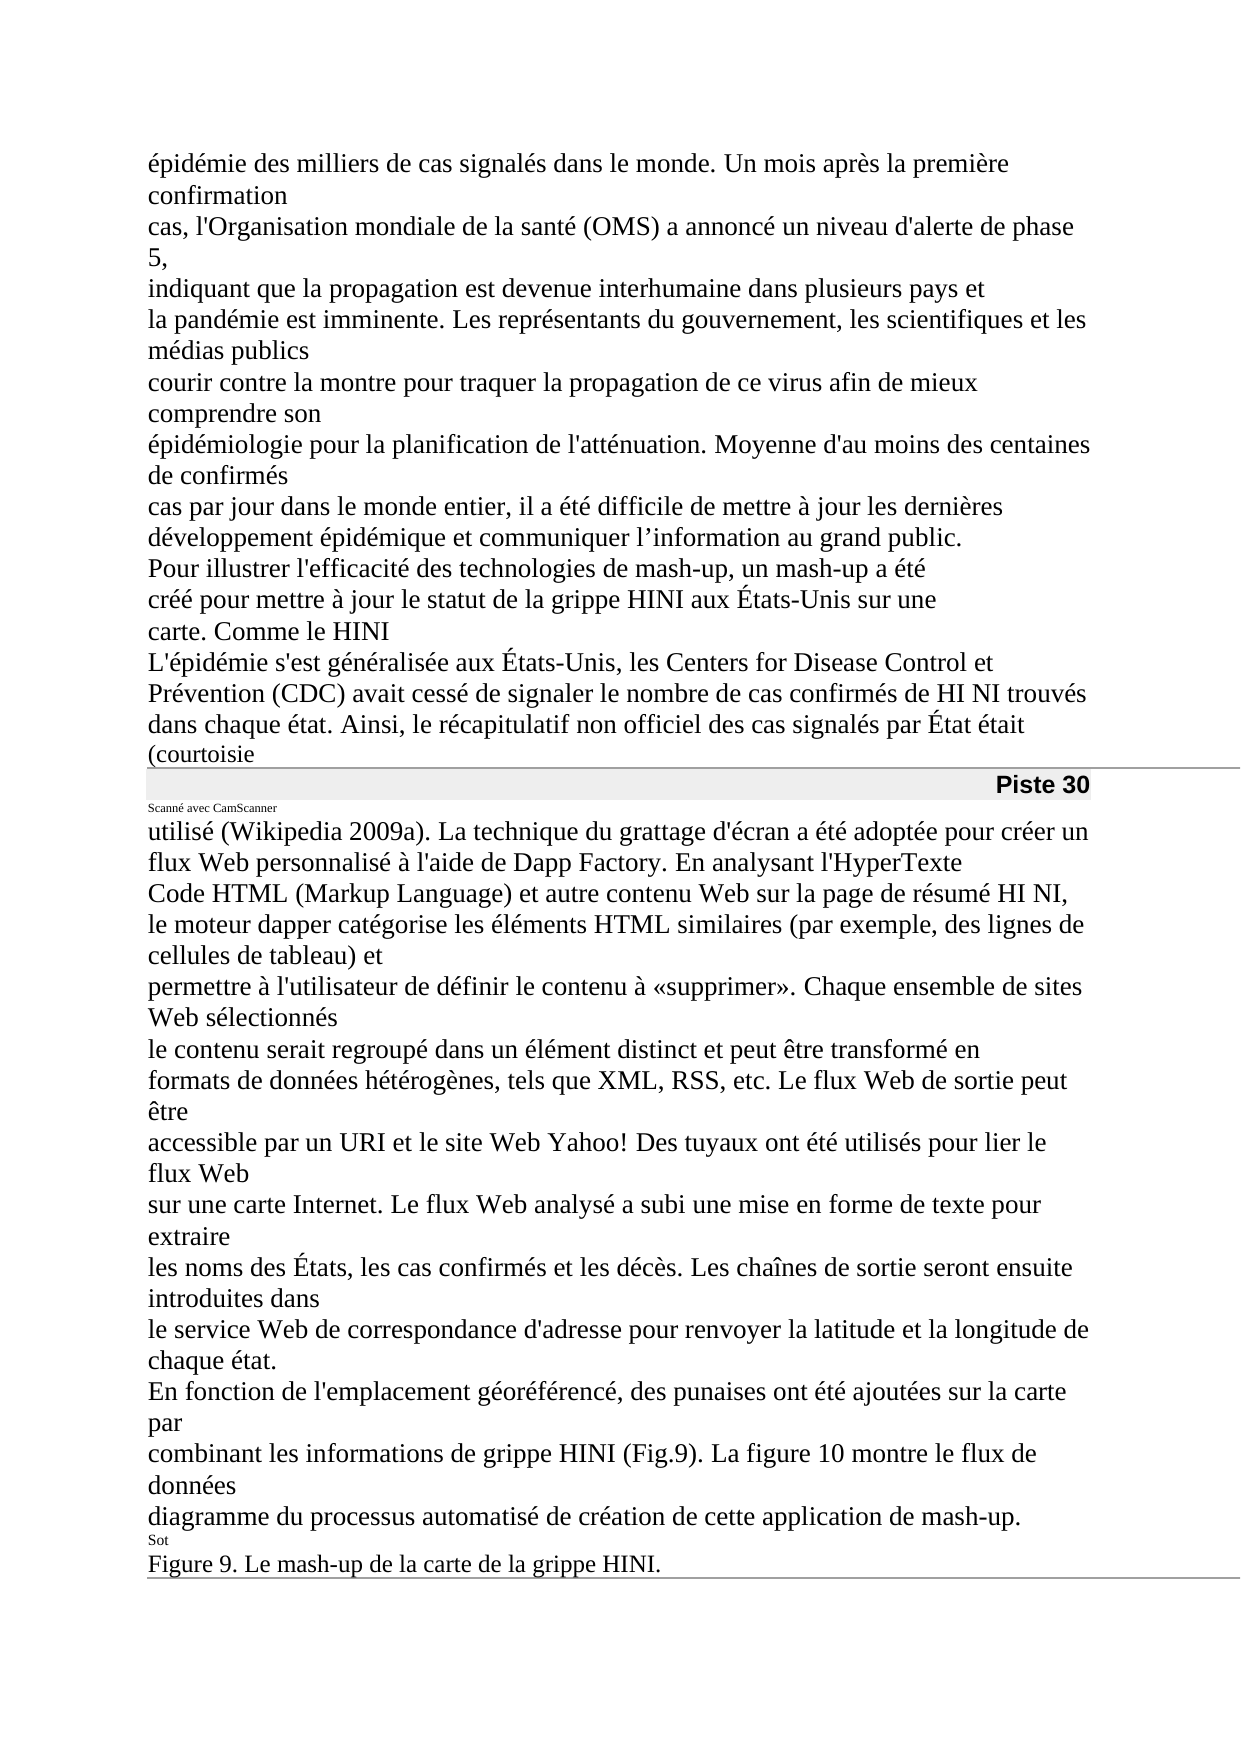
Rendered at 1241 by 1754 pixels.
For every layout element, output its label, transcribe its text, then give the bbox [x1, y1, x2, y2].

text L'épidémie s'est généralisée aux États-Unis, les Centers for Disease Control et [148, 646, 1093, 677]
text utilisé (Wikipedia 2009a). La technique du grattage d'écran a été adoptée pour créer un [148, 815, 1093, 846]
text le moteur dapper catégorise les éléments HTML similaires (par exemple, des lignes de cellules de tableau) et [148, 908, 1093, 970]
text la pandémie est imminente. Les représentants du gouvernement, les scientifiques et les médias publics [148, 303, 1093, 366]
text le contenu serait regroupé dans un élément distinct et peut être transformé en [148, 1033, 1093, 1064]
text Prévention (CDC) avait cessé de signaler le nombre de cas confirmés de HI NI trouvés [148, 677, 1093, 708]
text cas par jour dans le monde entier, il a été difficile de mettre à jour les dernières [148, 490, 1093, 521]
text développement épidémique et communiquer l’information au grand public. [148, 521, 1093, 552]
text En fonction de l'emplacement géoréférencé, des punaises ont été ajoutées sur la carte par [148, 1375, 1093, 1438]
text épidémiologie pour la planification de l'atténuation. Moyenne d'au moins des centaines de confirmés [148, 428, 1093, 490]
text courir contre la montre pour traquer la propagation de ce virus afin de mieux comprendre son [148, 366, 1093, 428]
text Figure 9. Le mash-up de la carte de la grippe HINI. [148, 1549, 1093, 1577]
text le service Web de correspondance d'adresse pour renvoyer la latitude et la longitude de chaque état. [148, 1313, 1093, 1375]
text sur une carte Internet. Le flux Web analysé a subi une mise en forme de texte pour extraire [148, 1188, 1093, 1251]
text combinant les informations de grippe HINI (Fig.9). La figure 10 montre le flux de données [148, 1438, 1093, 1500]
text diagramme du processus automatisé de création de cette application de mash-up. [148, 1500, 1093, 1531]
text accessible par un URI et le site Web Yahoo! Des tuyaux ont été utilisés pour lier le flux Web [148, 1126, 1093, 1188]
text cas, l'Organisation mondiale de la santé (OMS) a annoncé un niveau d'alerte de phase 5, [148, 210, 1093, 272]
text permettre à l'utilisateur de définir le contenu à «supprimer». Chaque ensemble de sites Web sélectionnés [148, 970, 1093, 1033]
text Code HTML (Markup Language) et autre contenu Web sur la page de résumé HI NI, [148, 877, 1093, 908]
text (courtoisie [148, 739, 1093, 767]
text épidémie des milliers de cas signalés dans le monde. Un mois après la première confirmation [148, 148, 1093, 210]
text Sot [148, 1531, 1093, 1549]
text indiquant que la propagation est devenue interhumaine dans plusieurs pays et [148, 272, 1093, 303]
text flux Web personnalisé à l'aide de Dapp Factory. En analysant l'HyperTexte [148, 846, 1093, 877]
text Scanné avec CamScanner [148, 800, 1093, 815]
text dans chaque état. Ainsi, le récapitulatif non officiel des cas signalés par État était [148, 708, 1093, 739]
text Pour illustrer l'efficacité des technologies de mash-up, un mash-up a été [148, 552, 1093, 584]
table_header Piste 30 [146, 769, 1091, 800]
text formats de données hétérogènes, tels que XML, RSS, etc. Le flux Web de sortie peut être [148, 1064, 1093, 1126]
text créé pour mettre à jour le statut de la grippe HINI aux États-Unis sur une carte. Comme le HINI [148, 584, 1093, 646]
text les noms des États, les cas confirmés et les décès. Les chaînes de sortie seront ensuite introduites dans [148, 1251, 1093, 1313]
